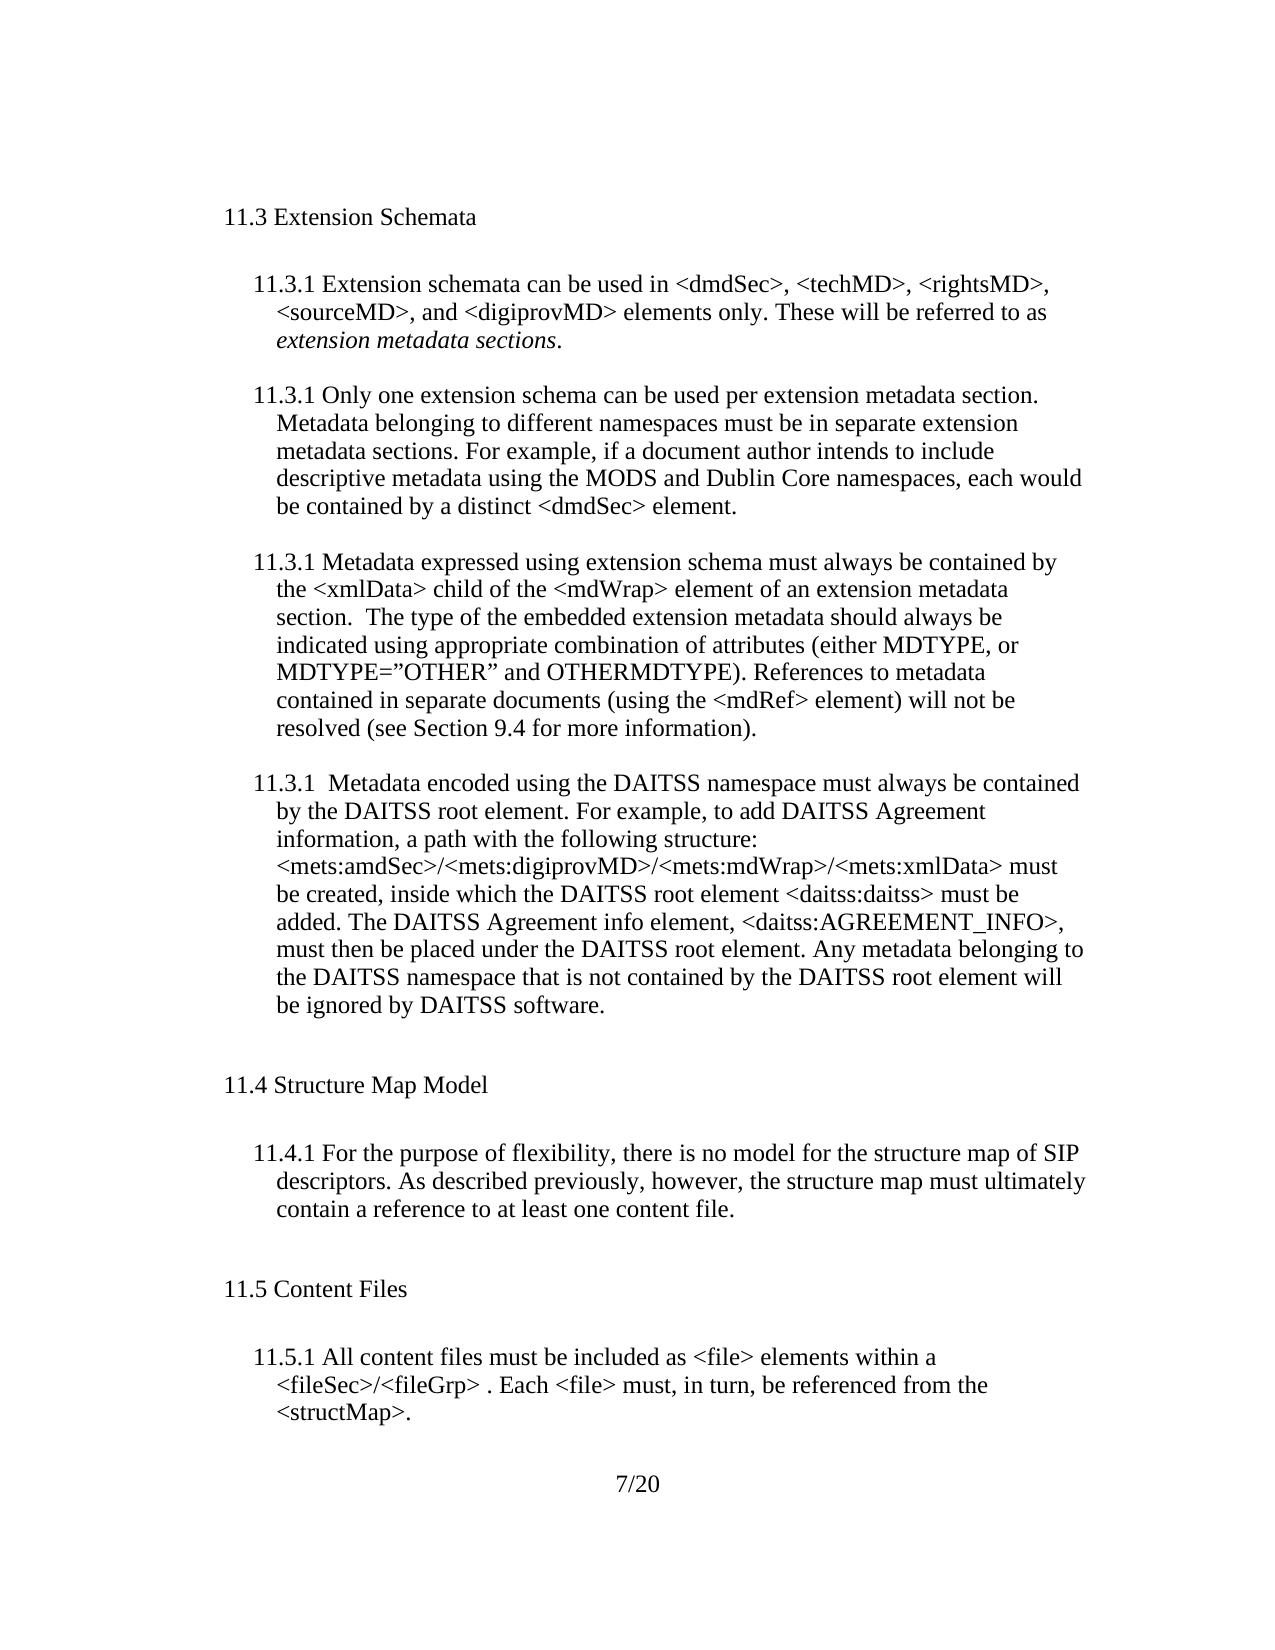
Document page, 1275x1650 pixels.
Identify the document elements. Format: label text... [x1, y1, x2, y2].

list Extension schemata can be used in <dmdSec>, <techMD>, <rightsMD>, <sourceMD>, and <digiprovMD> elements only. These will be referred to as extension metadata sections. [247, 271, 1087, 354]
list Only one extension schema can be used per extension metadata section. Metadata belonging to different namespaces must be in separate extension metadata sections. For example, if a document author intends to include descriptive metadata using the MODS and Dublin Core namespaces, each would be contained by a distinct <dmdSec> element. [247, 381, 1087, 520]
list Metadata encoded using the DAITSS namespace must always be contained by the DAITSS root element. For example, to add DAITSS Agreement information, a path with the following structure: <mets:amdSec>/<mets:digiprovMD>/<mets:mdWrap>/<mets:xmlData> must be created, inside which the DAITSS root element <daitss:daitss> must be added. The DAITSS Agreement info element, <daitss:AGREEMENT_INFO>, must then be placed under the DAITSS root element. Any metadata belonging to the DAITSS namespace that is not contained by the DAITSS root element will be ignored by DAITSS software. [247, 769, 1087, 1019]
subtitle Structure Map Model [217, 1071, 1087, 1099]
subtitle Content Files [217, 1275, 1087, 1303]
subtitle Extension Schemata [217, 203, 1087, 230]
list Metadata expressed using extension schema must always be contained by the <xmlData> child of the <mdWrap> element of an extension metadata section. The type of the embedded extension metadata should always be indicated using appropriate combination of attributes (either MDTYPE, or MDTYPE=”OTHER” and OTHERMDTYPE). References to metadata contained in separate documents (using the <mdRef> element) will not be resolved (see Section 9.4 for more information). [247, 548, 1087, 742]
list For the purpose of flexibility, there is no model for the structure map of SIP descriptors. As described previously, however, the structure map must ultimately contain a reference to at least one content file. [247, 1139, 1087, 1222]
list All content files must be included as <file> elements within a <fileSec>/<fileGrp> . Each <file> must, in turn, be referenced from the <structMap>. [247, 1343, 1087, 1426]
